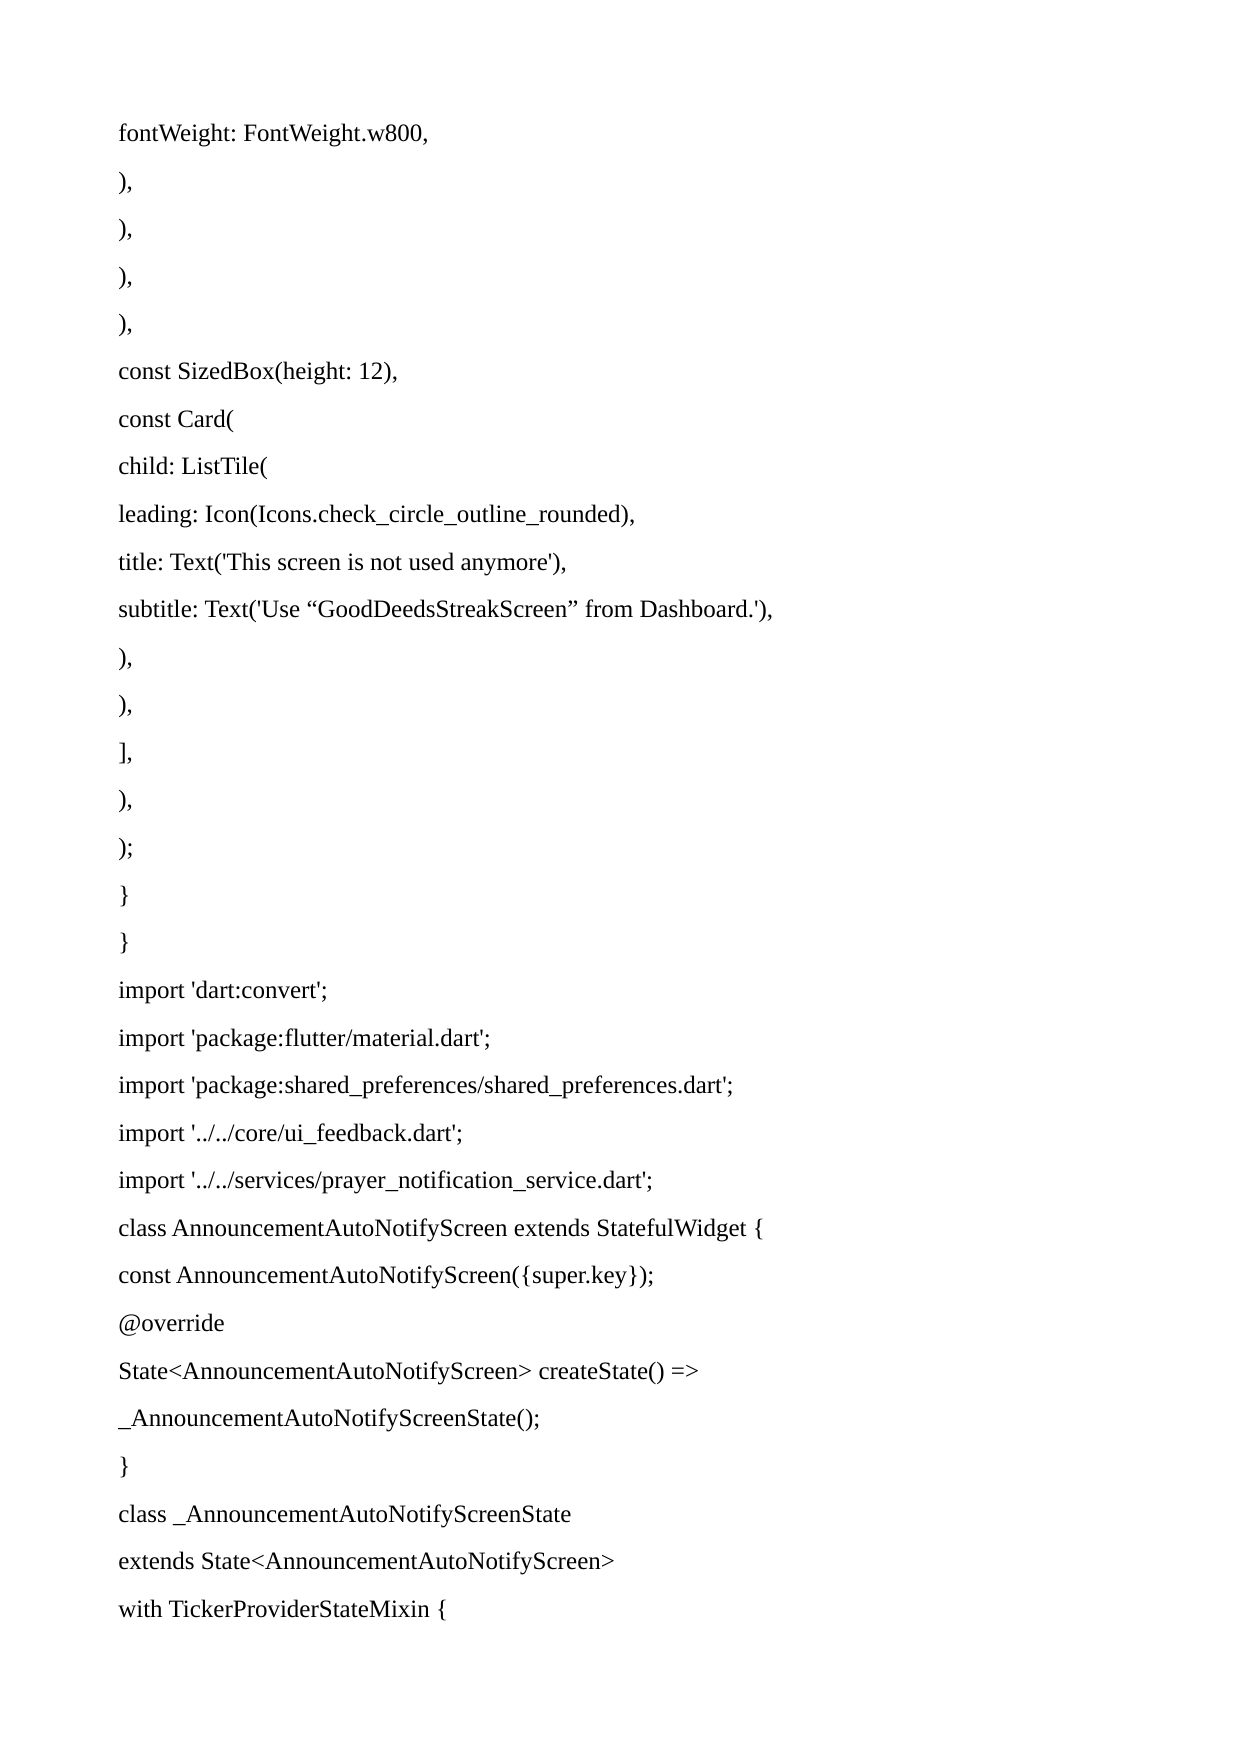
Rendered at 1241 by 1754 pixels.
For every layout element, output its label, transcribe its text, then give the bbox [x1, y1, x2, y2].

text import '../../core/ui_feedback.dart'; [118, 1118, 1122, 1147]
text const Card( [118, 404, 1122, 432]
text ], [118, 737, 1122, 766]
text } [118, 927, 1122, 956]
text class AnnouncementAutoNotifyScreen extends StatefulWidget { [118, 1213, 1122, 1242]
text const SizedBox(height: 12), [118, 356, 1122, 385]
text subtitle: Text('Use “GoodDeedsStreakScreen” from Dashboard.'), [118, 594, 1122, 623]
text ), [118, 166, 1122, 194]
text ), [118, 642, 1122, 671]
text import 'dart:convert'; [118, 975, 1122, 1004]
text const AnnouncementAutoNotifyScreen({super.key}); [118, 1261, 1122, 1289]
text class _AnnouncementAutoNotifyScreenState [118, 1499, 1122, 1527]
text @override [118, 1308, 1122, 1337]
text import '../../services/prayer_notification_service.dart'; [118, 1165, 1122, 1194]
text with TickerProviderStateMixin { [118, 1594, 1122, 1623]
text ), [118, 308, 1122, 337]
text } [118, 880, 1122, 908]
text leading: Icon(Icons.check_circle_outline_rounded), [118, 499, 1122, 528]
text State<AnnouncementAutoNotifyScreen> createState() => [118, 1356, 1122, 1384]
text import 'package:flutter/material.dart'; [118, 1023, 1122, 1051]
text fontWeight: FontWeight.w800, [118, 118, 1122, 147]
text ), [118, 261, 1122, 290]
text ), [118, 213, 1122, 242]
text ); [118, 832, 1122, 861]
text ), [118, 689, 1122, 718]
text _AnnouncementAutoNotifyScreenState(); [118, 1403, 1122, 1432]
text child: ListTile( [118, 451, 1122, 480]
text } [118, 1451, 1122, 1480]
text title: Text('This screen is not used anymore'), [118, 547, 1122, 575]
text extends State<AnnouncementAutoNotifyScreen> [118, 1546, 1122, 1575]
text import 'package:shared_preferences/shared_preferences.dart'; [118, 1070, 1122, 1099]
text ), [118, 784, 1122, 813]
